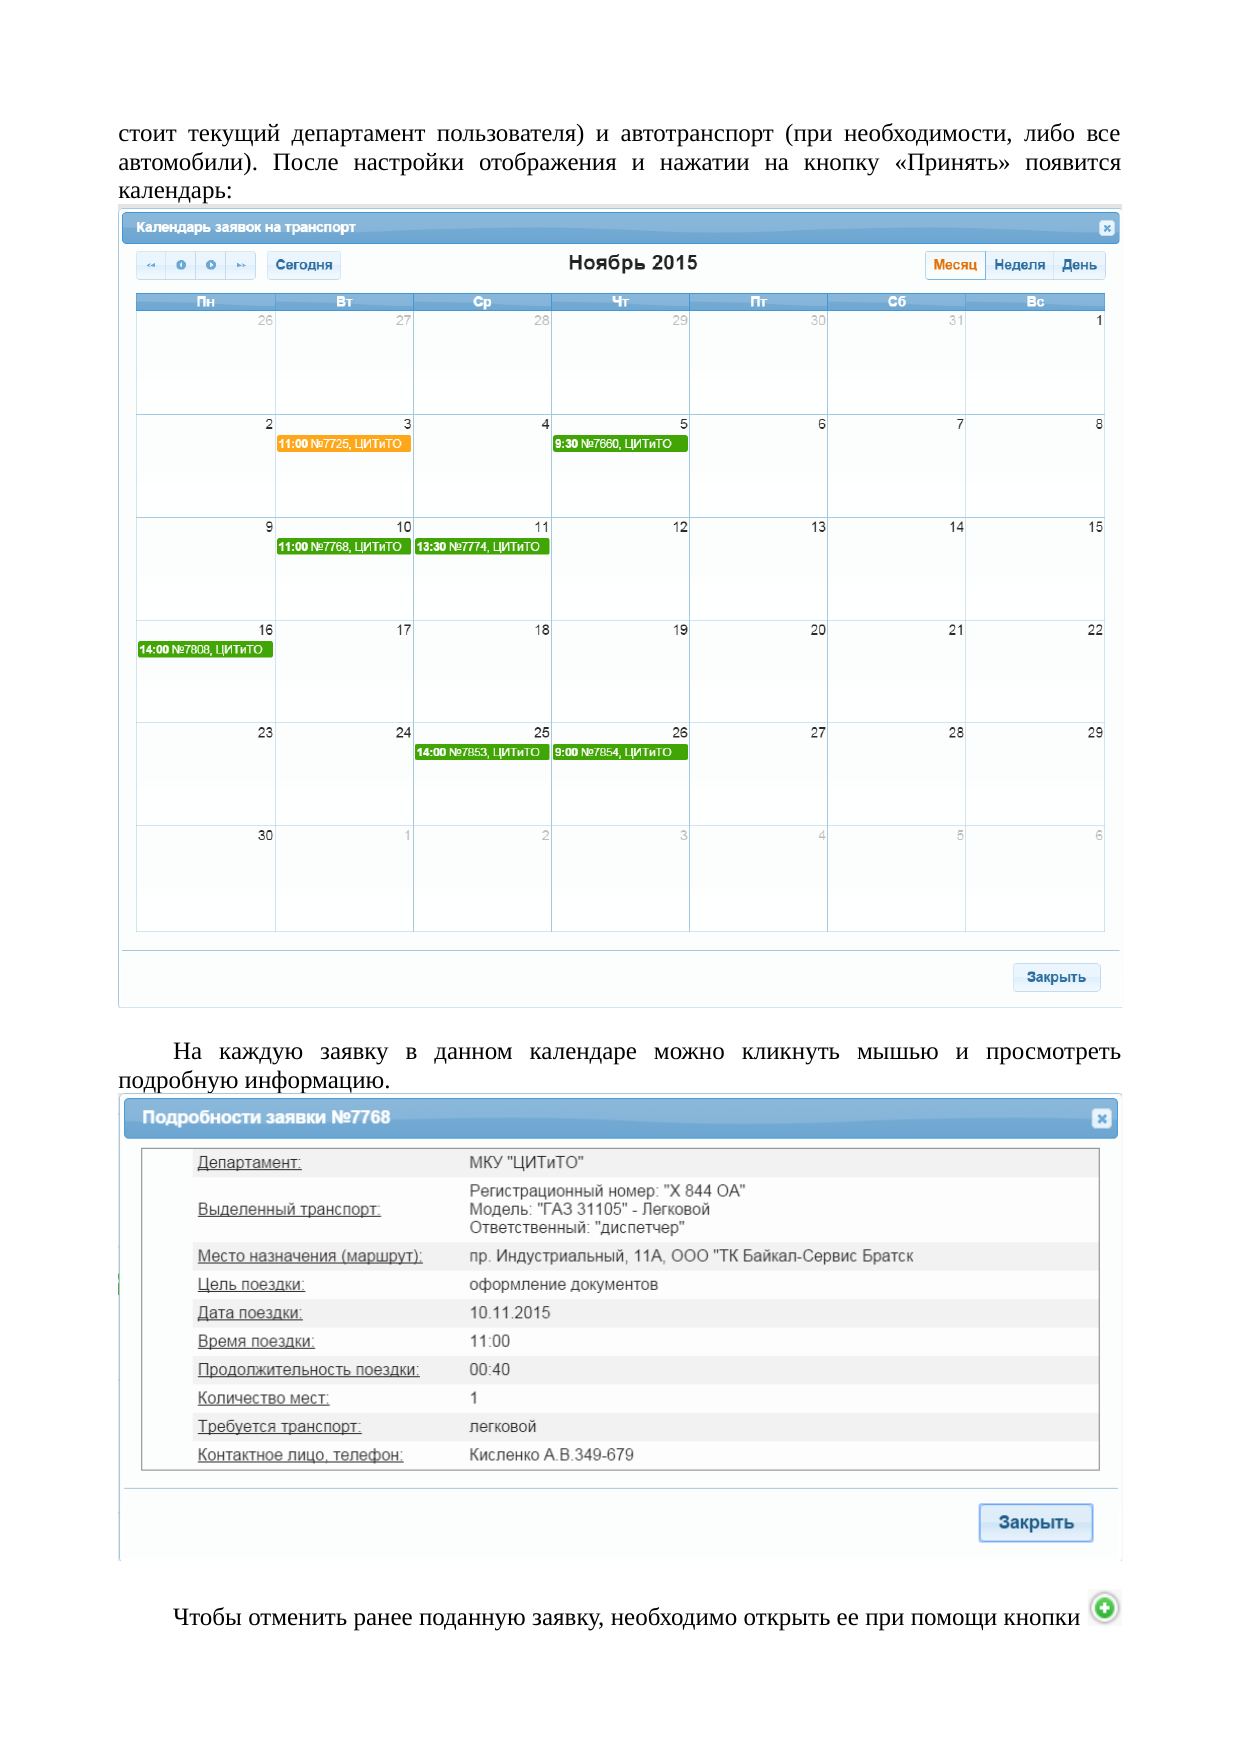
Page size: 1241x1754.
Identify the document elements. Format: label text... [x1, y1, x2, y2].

text На каждую заявку в данном календаре можно кликнуть мышью и просмотреть подробную информацию. [118, 1036, 1122, 1093]
text стоит текущий департамент пользователя) и автотранспорт (при необходимости, либо все автомобили). После настройки отображения и нажатии на кнопку «Принять» появится календарь: [118, 118, 1122, 204]
text Чтобы отменить ранее поданную заявку, необходимо открыть ее при помощи кнопки [118, 1589, 1122, 1631]
picture [118, 204, 1123, 1008]
